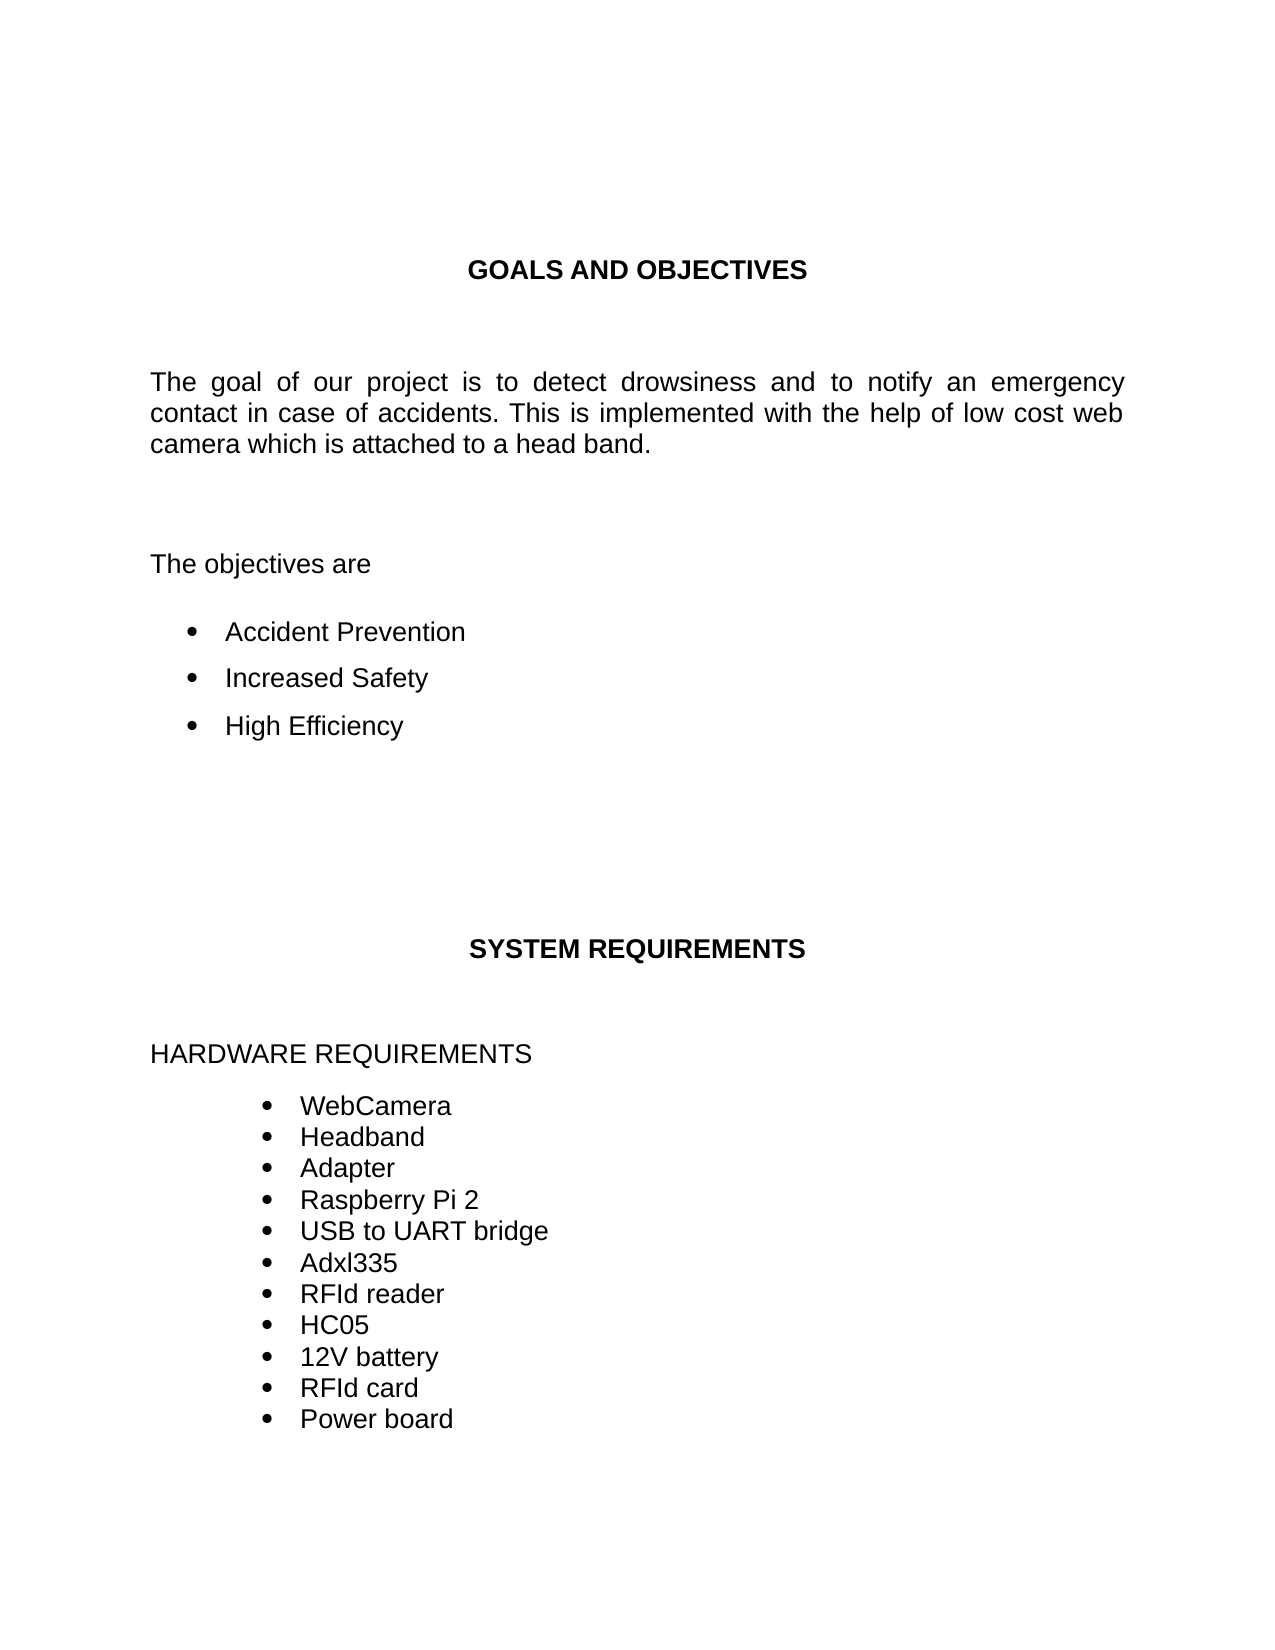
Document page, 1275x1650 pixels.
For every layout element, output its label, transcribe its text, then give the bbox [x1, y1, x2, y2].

list Headband [262, 1121, 1125, 1152]
list High Efficiency [187, 709, 1125, 741]
list RFId card [262, 1372, 1125, 1403]
text GOALS AND OBJECTIVES [150, 254, 1125, 285]
text The objectives are [150, 548, 1125, 579]
list RFId reader [262, 1278, 1125, 1309]
text HARDWARE REQUIREMENTS [150, 1038, 1125, 1069]
list Adxl335 [262, 1247, 1125, 1278]
list HC05 [262, 1309, 1125, 1341]
list 12V battery [262, 1341, 1125, 1372]
list Increased Safety [187, 662, 1125, 694]
list Raspberry Pi 2 [262, 1184, 1125, 1215]
list Power board [262, 1403, 1125, 1435]
list USB to UART bridge [262, 1215, 1125, 1247]
text SYSTEM REQUIREMENTS [150, 933, 1125, 965]
list Accident Prevention [187, 616, 1125, 647]
text The goal of our project is to detect drowsiness and to notify an emergency contact in case of accidents. This is implemented with the help of low cost web camera which is attached to a head band. [150, 366, 1125, 459]
list WebCamera [262, 1090, 1125, 1121]
list Adapter [262, 1152, 1125, 1184]
